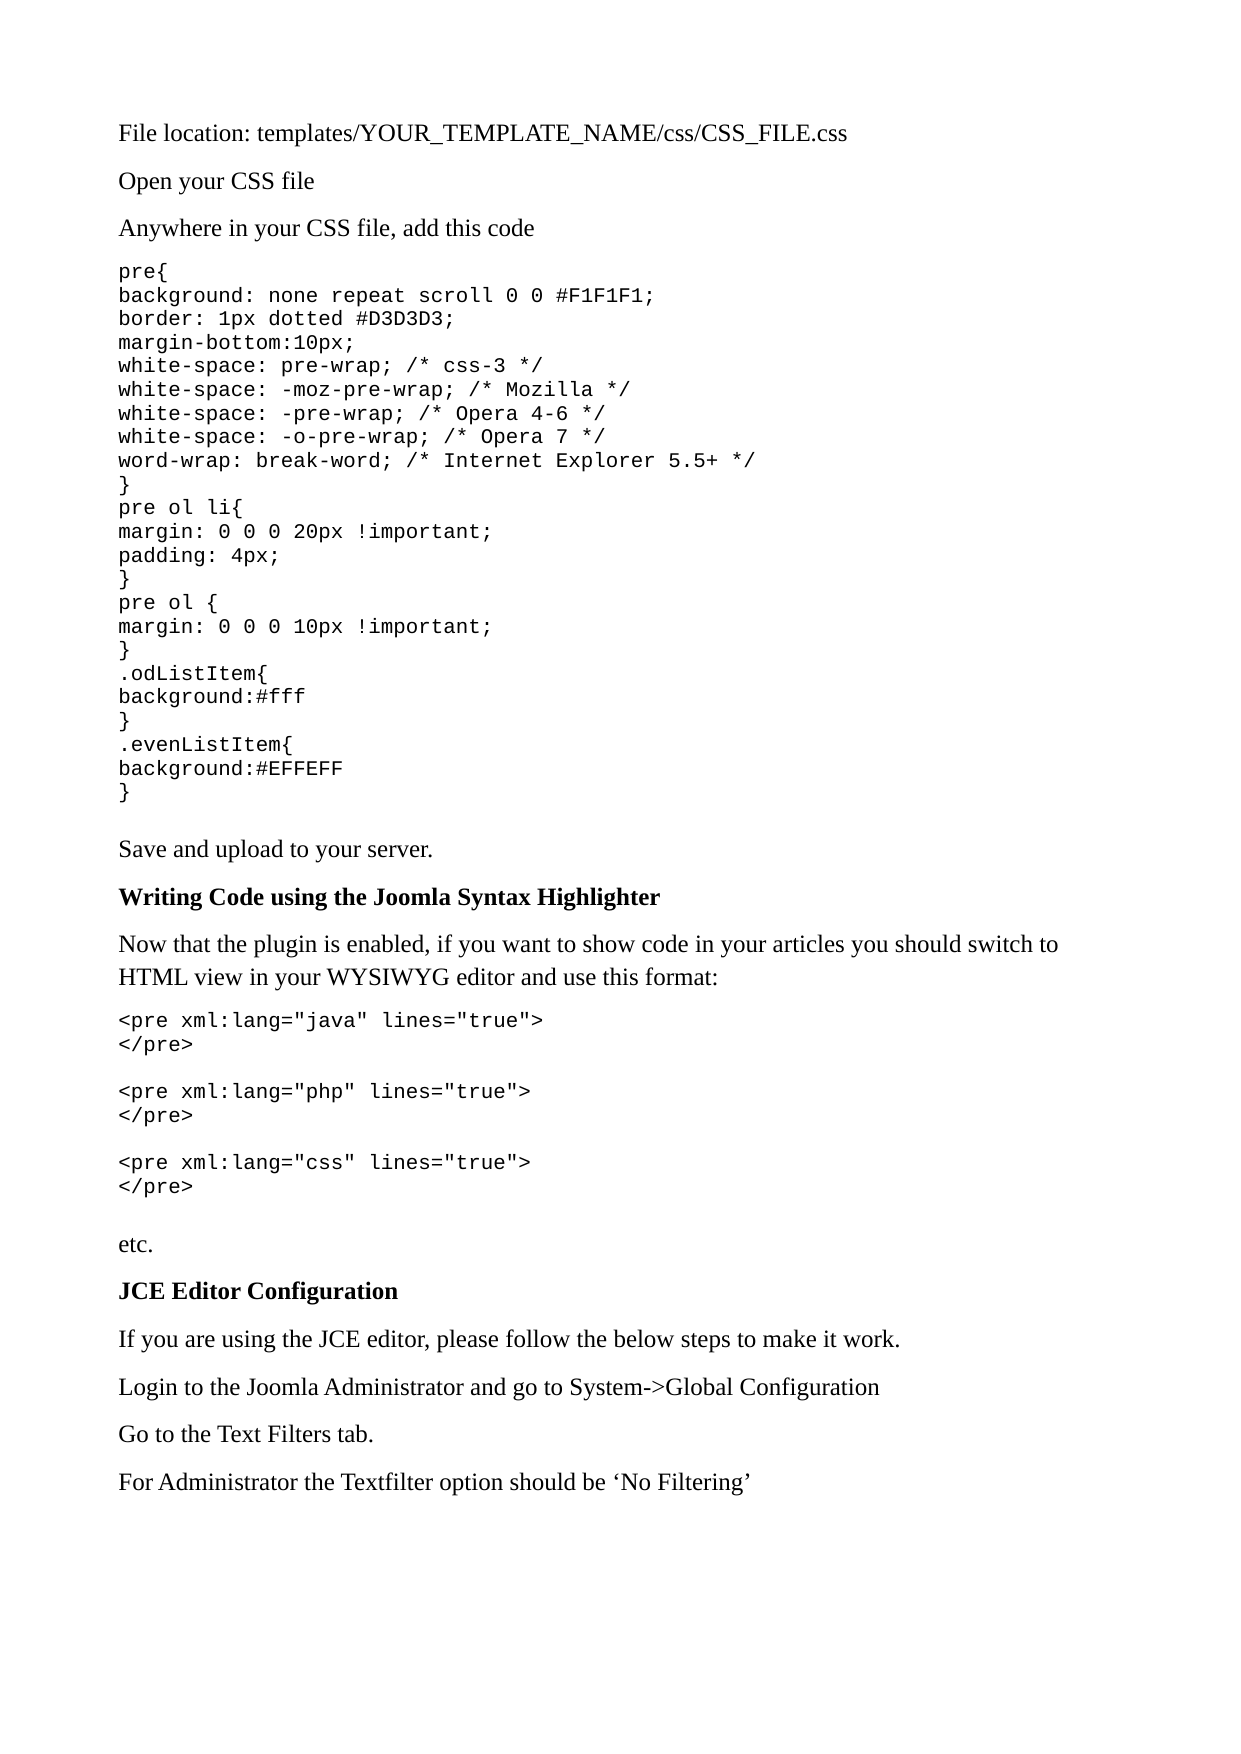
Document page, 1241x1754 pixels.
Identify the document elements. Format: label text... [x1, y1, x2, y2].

text margin: 0 0 0 20px !important; [118, 521, 1122, 545]
text pre ol { [118, 592, 1122, 616]
text padding: 4px; [118, 545, 1122, 568]
text .odListItem{ [118, 663, 1122, 687]
text </pre> [118, 1034, 1122, 1057]
text Save and upload to your server. [118, 834, 1122, 863]
text } [118, 639, 1122, 663]
text border: 1px dotted #D3D3D3; [118, 308, 1122, 332]
text Now that the plugin is enabled, if you want to show code in your articles you should switch to HTML view in your WYSIWYG editor and use this format: [118, 929, 1122, 991]
text } [118, 474, 1122, 497]
text <pre xml:lang="java" lines="true"> [118, 1010, 1122, 1034]
text margin: 0 0 0 10px !important; [118, 616, 1122, 639]
text white-space: -pre-wrap; /* Opera 4-6 */ [118, 403, 1122, 426]
text white-space: -moz-pre-wrap; /* Mozilla */ [118, 379, 1122, 403]
text .evenListItem{ [118, 734, 1122, 757]
text } [118, 568, 1122, 592]
text background:#EFFEFF [118, 757, 1122, 781]
text etc. [118, 1229, 1122, 1257]
text background: none repeat scroll 0 0 #F1F1F1; [118, 284, 1122, 308]
text } [118, 781, 1122, 805]
text <pre xml:lang="php" lines="true"> [118, 1081, 1122, 1105]
text pre ol li{ [118, 497, 1122, 521]
text pre{ [118, 261, 1122, 284]
text </pre> [118, 1176, 1122, 1199]
text word-wrap: break-word; /* Internet Explorer 5.5+ */ [118, 450, 1122, 474]
text File location: templates/YOUR_TEMPLATE_NAME/css/CSS_FILE.css [118, 118, 1122, 147]
text white-space: -o-pre-wrap; /* Opera 7 */ [118, 426, 1122, 450]
text For Administrator the Textfilter option should be ‘No Filtering’ [118, 1467, 1122, 1496]
text } [118, 710, 1122, 734]
text background:#fff [118, 687, 1122, 710]
text Go to the Text Filters tab. [118, 1419, 1122, 1448]
text Writing Code using the Joomla Syntax Highlighter [118, 882, 1122, 911]
text Login to the Joomla Administrator and go to System->Global Configuration [118, 1372, 1122, 1400]
text margin-bottom:10px; [118, 332, 1122, 356]
text Open your CSS file [118, 166, 1122, 194]
text white-space: pre-wrap; /* css-3 */ [118, 356, 1122, 379]
text JCE Editor Configuration [118, 1276, 1122, 1305]
text Anywhere in your CSS file, add this code [118, 213, 1122, 242]
text If you are using the JCE editor, please follow the below steps to make it work. [118, 1324, 1122, 1353]
text </pre> [118, 1105, 1122, 1128]
text <pre xml:lang="css" lines="true"> [118, 1152, 1122, 1176]
